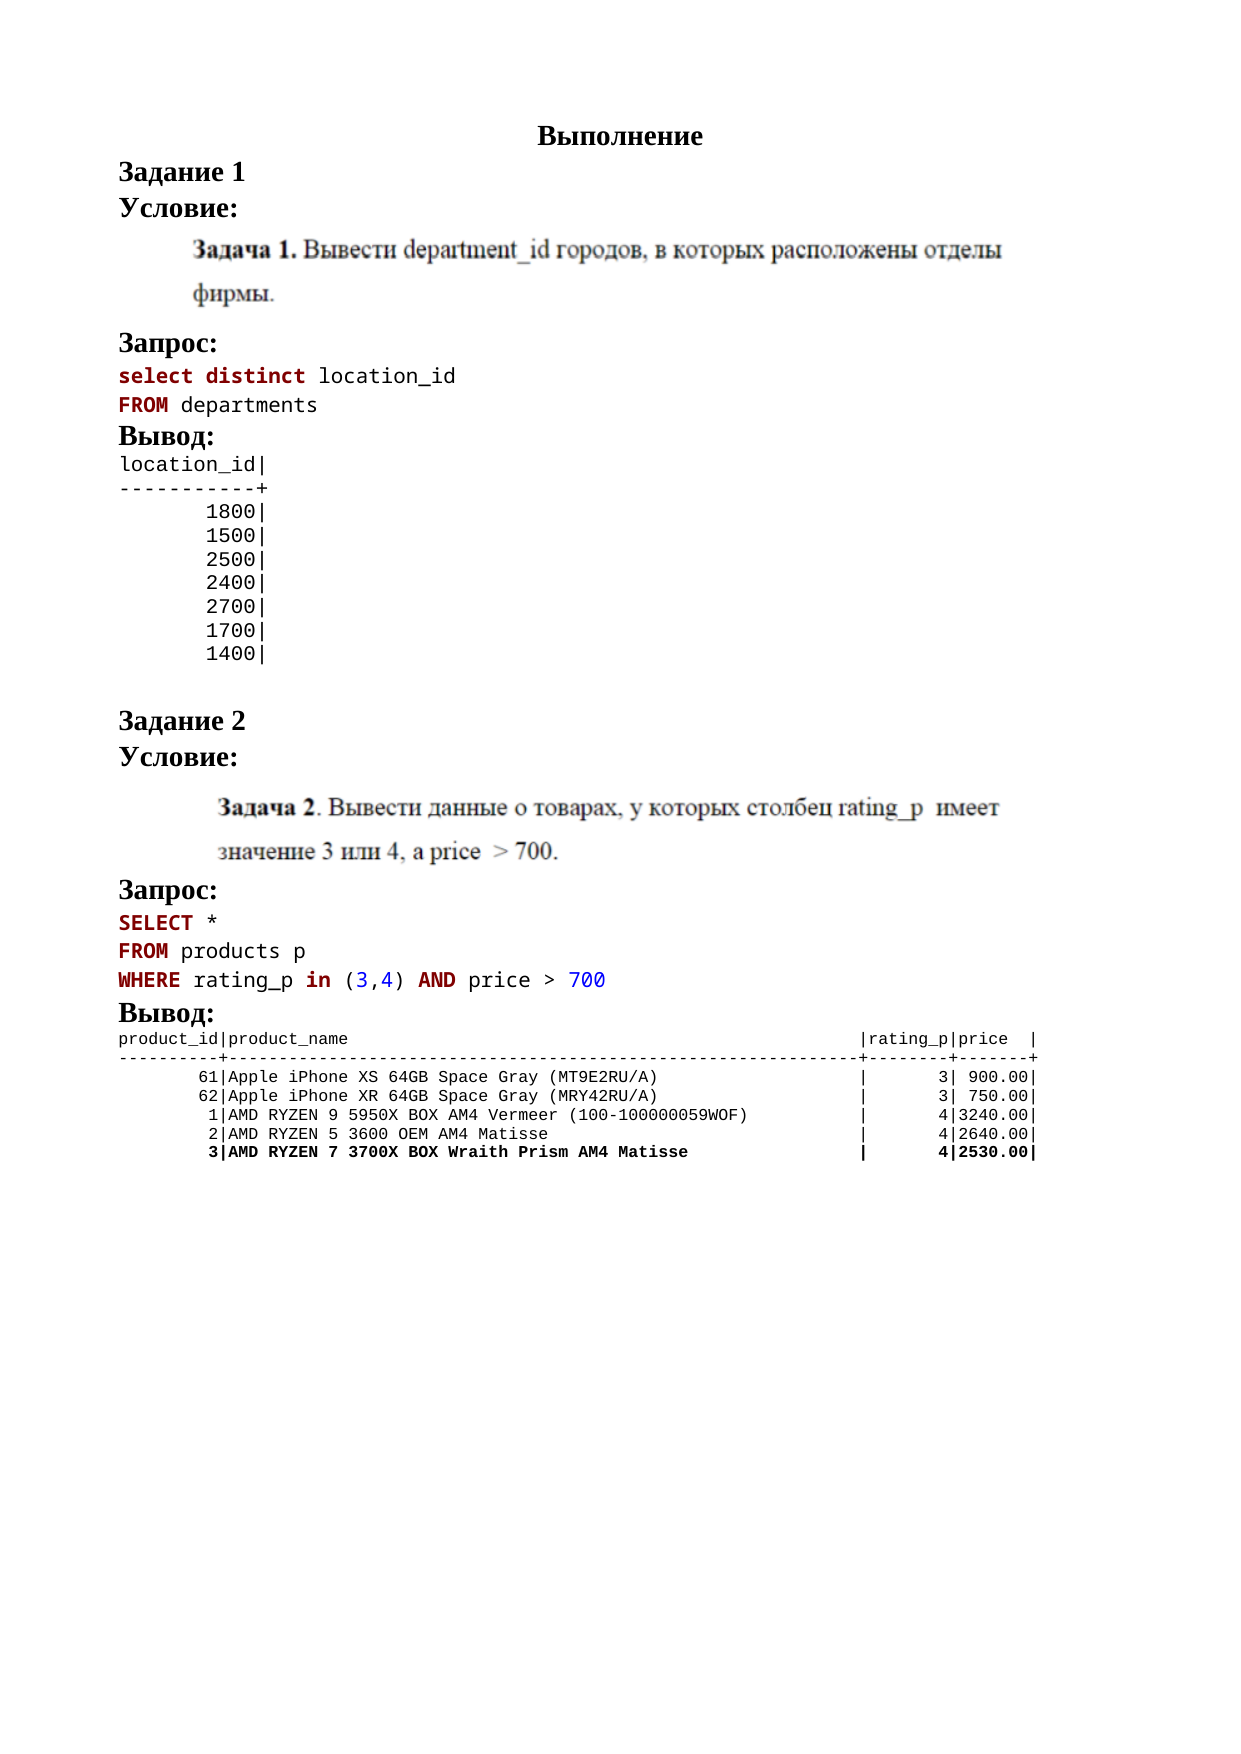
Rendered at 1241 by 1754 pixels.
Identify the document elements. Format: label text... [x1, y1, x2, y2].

text Задание 2 [118, 703, 1122, 736]
picture [202, 774, 1038, 872]
text product_id|product_name |rating_p|price | [118, 1031, 1122, 1050]
text 3|AMD RYZEN 7 3700X BOX Wraith Prism AM4 Matisse | 4|2530.00| [118, 1144, 1122, 1163]
text FROM products p [118, 936, 1122, 965]
text Условие: [118, 739, 1122, 772]
text 62|Apple iPhone XR 64GB Space Gray (MRY42RU/A) | 3| 750.00| [118, 1087, 1122, 1106]
text -----------+ [118, 478, 1122, 501]
picture [172, 225, 1068, 326]
text 1800| [118, 501, 1122, 525]
text location_id| [118, 454, 1122, 478]
text 2400| [118, 572, 1122, 596]
text 1700| [118, 620, 1122, 643]
text 61|Apple iPhone XS 64GB Space Gray (MT9E2RU/A) | 3| 900.00| [118, 1069, 1122, 1087]
text 2|AMD RYZEN 5 3600 OEM AM4 Matisse | 4|2640.00| [118, 1125, 1122, 1144]
text 1|AMD RYZEN 9 5950X BOX AM4 Vermeer (100-100000059WOF) | 4|3240.00| [118, 1106, 1122, 1125]
text Задание 1 [118, 154, 1122, 187]
text Условие: [118, 190, 1122, 223]
text 2500| [118, 549, 1122, 572]
text 1400| [118, 643, 1122, 667]
text 1500| [118, 525, 1122, 549]
text SELECT * [118, 908, 1122, 936]
text select distinct location_id [118, 361, 1122, 390]
text 2700| [118, 596, 1122, 620]
text Вывод: [118, 995, 1122, 1029]
text FROM departments [118, 390, 1122, 418]
text Запрос: [118, 810, 1122, 906]
text WHERE rating_p in (3,4) AND price > 700 [118, 965, 1122, 993]
text Вывод: [118, 418, 1122, 452]
text Запрос: [118, 261, 1122, 359]
text ----------+---------------------------------------------------------------+--------+-------+ [118, 1050, 1122, 1069]
text Выполнение [118, 118, 1122, 152]
